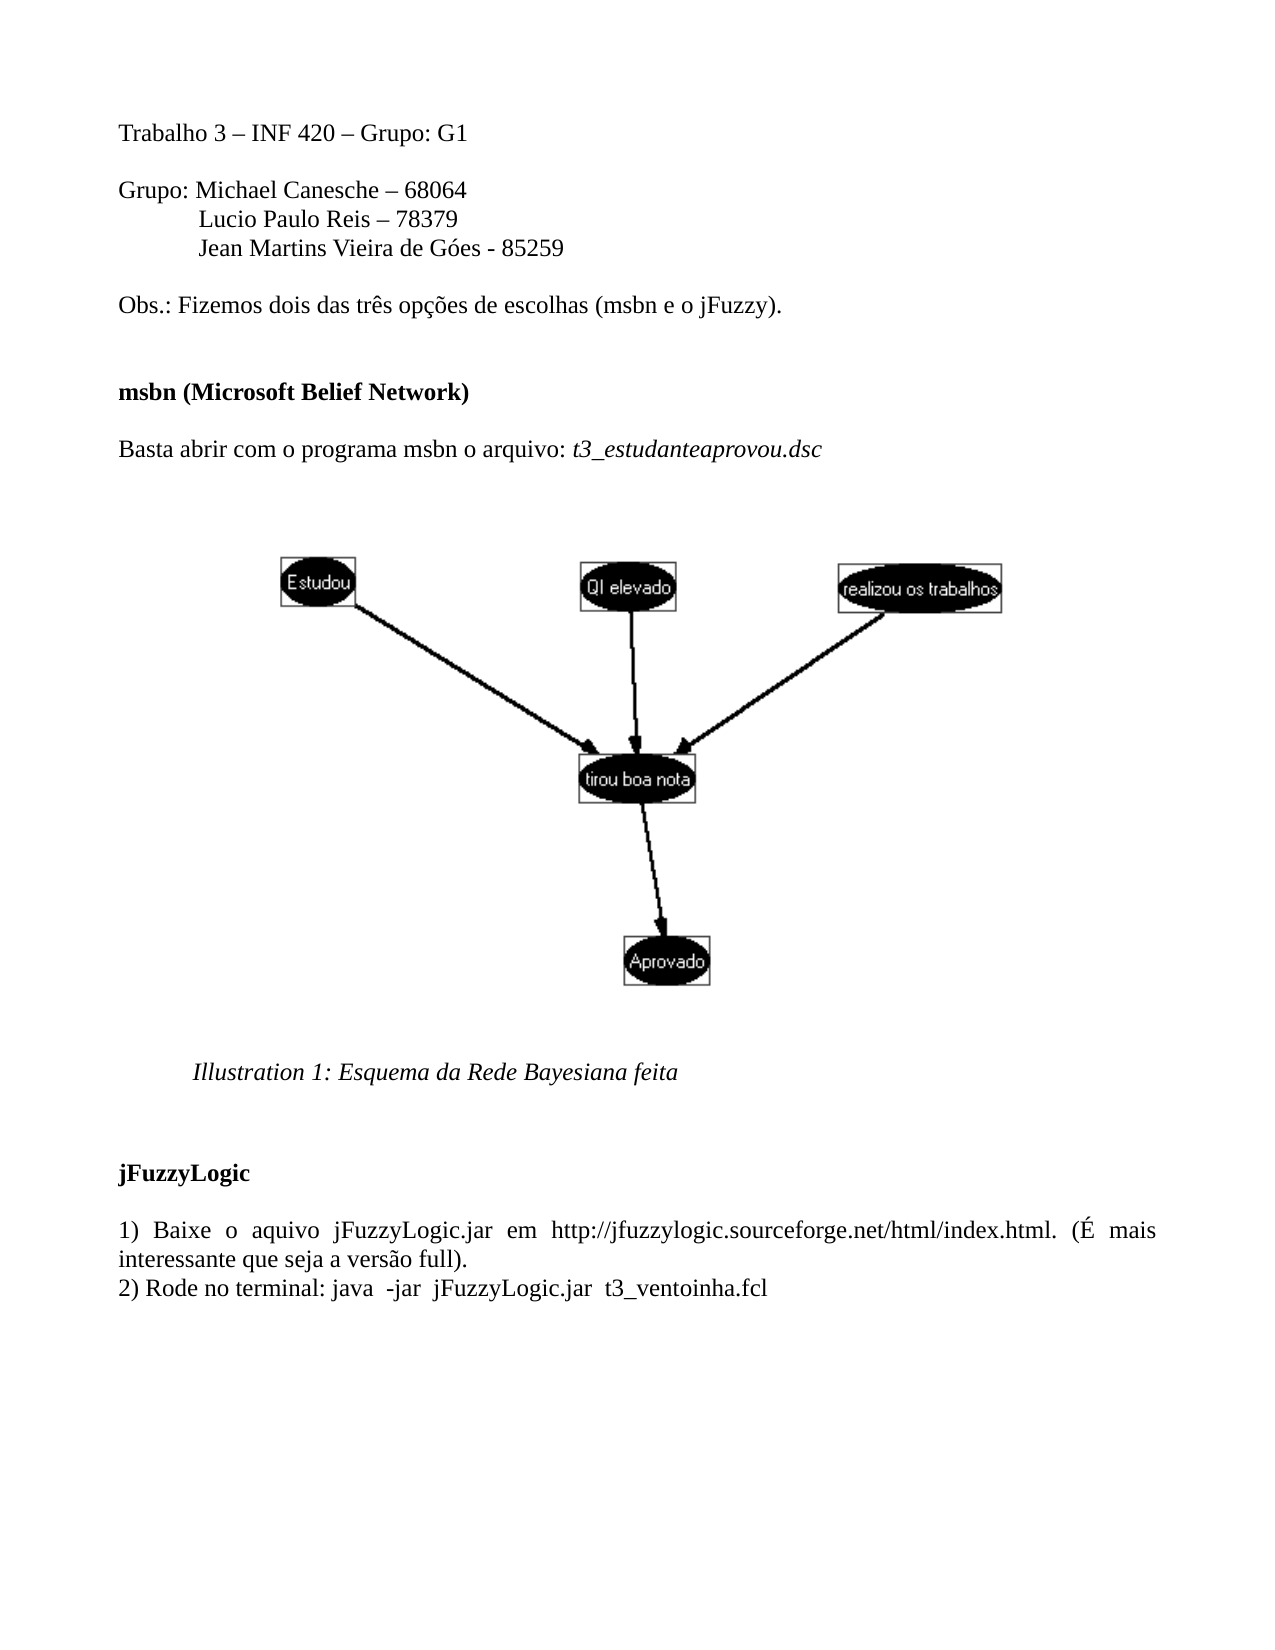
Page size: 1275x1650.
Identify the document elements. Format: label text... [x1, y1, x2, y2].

text Lucio Paulo Reis – 78379 [118, 204, 1157, 233]
text msbn (Microsoft Belief Network) [118, 377, 1157, 406]
text 2) Rode no terminal: java -jar jFuzzyLogic.jar t3_ventoinha.fcl [118, 1273, 1157, 1301]
text Illustration 1: Esquema da Rede Bayesiana feita [192, 1057, 1083, 1085]
picture [192, 504, 1083, 1057]
text Grupo: Michael Canesche – 68064 [118, 176, 1157, 204]
text Jean Martins Vieira de Góes - 85259 [118, 233, 1157, 262]
text Obs.: Fizemos dois das três opções de escolhas (msbn e o jFuzzy). [118, 291, 1157, 319]
text jFuzzyLogic [118, 1158, 1157, 1186]
text 1) Baixe o aquivo jFuzzyLogic.jar em http://jfuzzylogic.sourceforge.net/html/index.html. (É mais interessante que seja a versão full). [118, 1215, 1157, 1273]
text Basta abrir com o programa msbn o arquivo: t3_estudanteaprovou.dsc [118, 434, 1157, 463]
text Trabalho 3 – INF 420 – Grupo: G1 [118, 118, 1157, 147]
